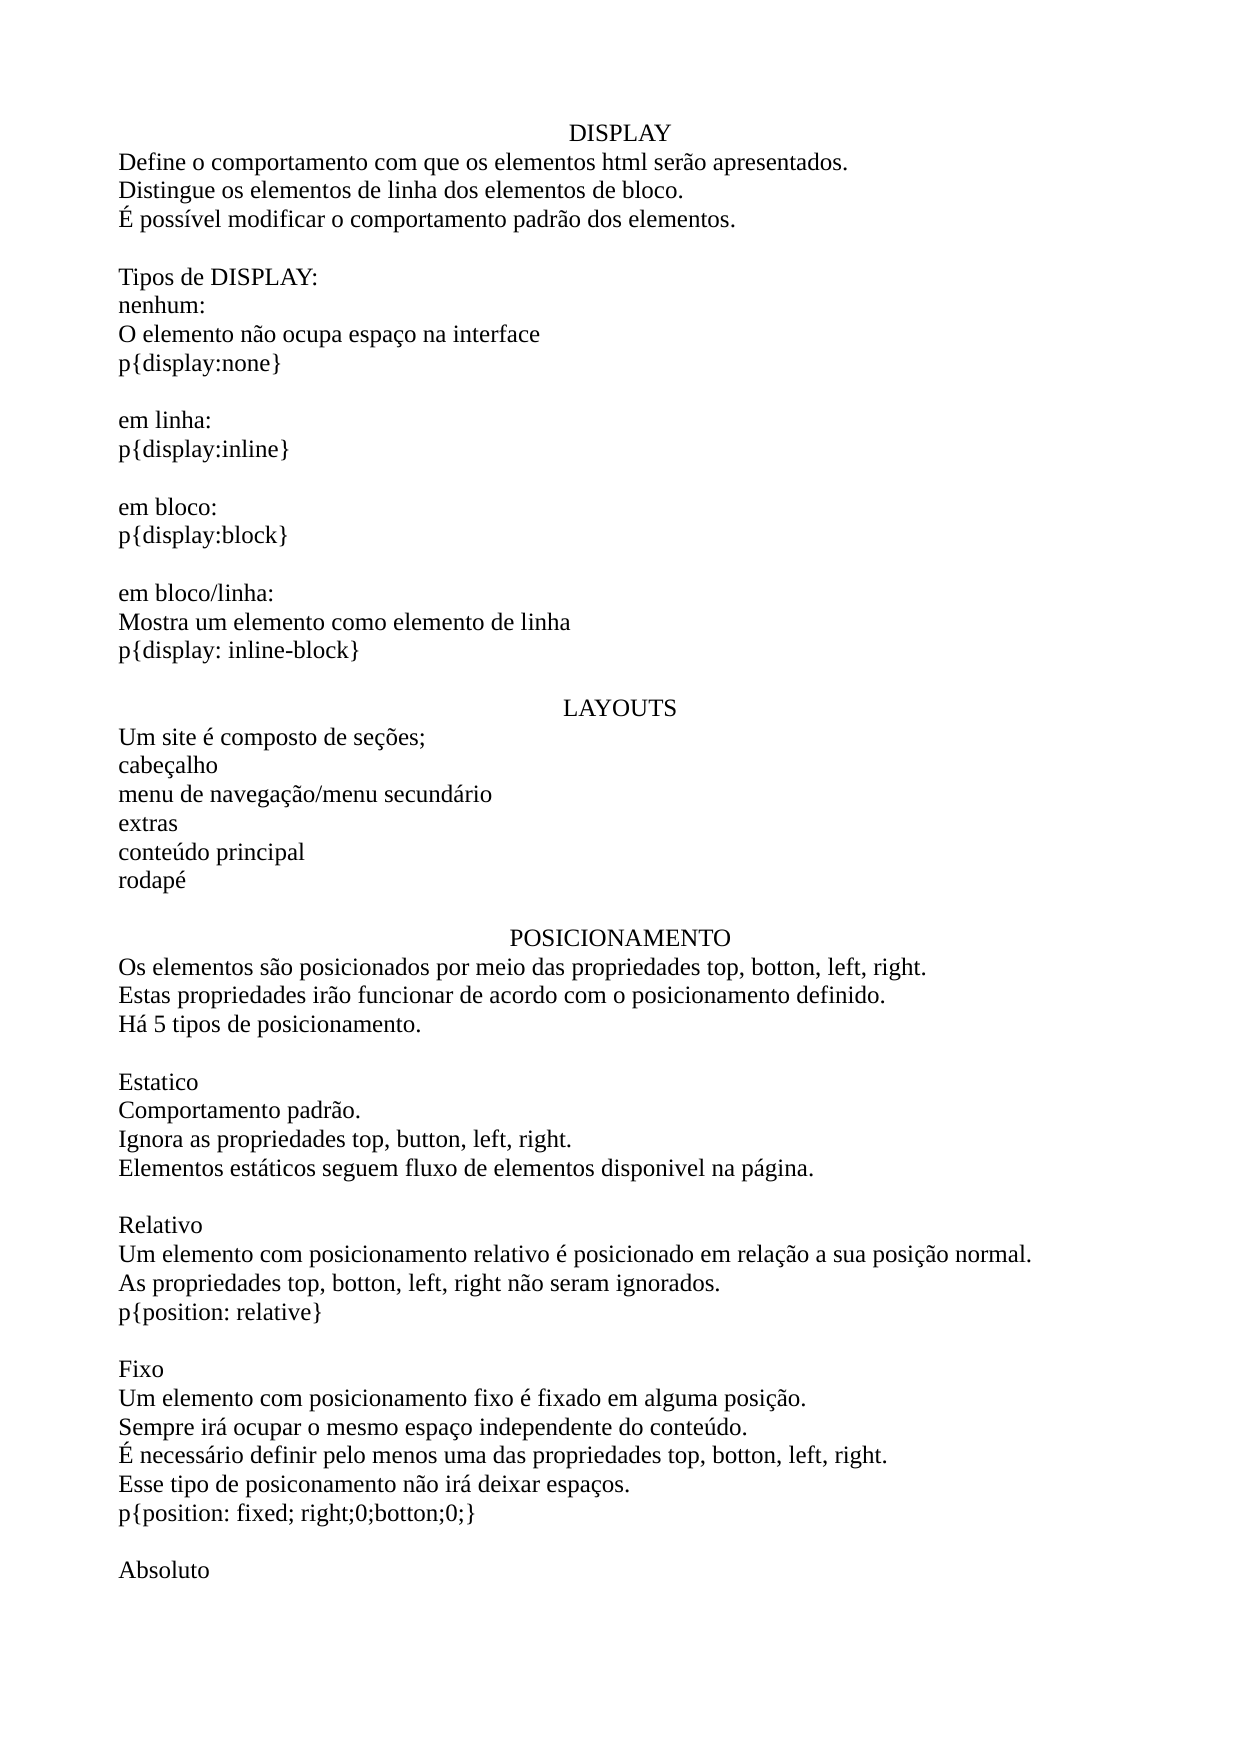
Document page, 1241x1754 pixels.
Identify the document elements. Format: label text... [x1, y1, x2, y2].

text Estatico [118, 1067, 1122, 1096]
text Os elementos são posicionados por meio das propriedades top, botton, left, right. [118, 952, 1122, 981]
text DISPLAY [118, 118, 1122, 147]
text p{display:none} [118, 348, 1122, 377]
text Um site é composto de seções; [118, 722, 1122, 751]
text p{display:inline} [118, 434, 1122, 463]
text em bloco: [118, 492, 1122, 521]
text nenhum: [118, 291, 1122, 319]
text Distingue os elementos de linha dos elementos de bloco. [118, 176, 1122, 204]
text Um elemento com posicionamento relativo é posicionado em relação a sua posição normal. [118, 1239, 1122, 1268]
text O elemento não ocupa espaço na interface [118, 319, 1122, 348]
text Sempre irá ocupar o mesmo espaço independente do conteúdo. [118, 1412, 1122, 1441]
text rodapé [118, 866, 1122, 894]
text Esse tipo de posiconamento não irá deixar espaços. [118, 1469, 1122, 1498]
text Estas propriedades irão funcionar de acordo com o posicionamento definido. [118, 981, 1122, 1009]
text Fixo [118, 1354, 1122, 1383]
text menu de navegação/menu secundário [118, 779, 1122, 808]
text É necessário definir pelo menos uma das propriedades top, botton, left, right. [118, 1441, 1122, 1469]
text cabeçalho [118, 751, 1122, 779]
text conteúdo principal [118, 837, 1122, 866]
text POSICIONAMENTO [118, 923, 1122, 952]
text As propriedades top, botton, left, right não seram ignorados. [118, 1268, 1122, 1297]
text É possível modificar o comportamento padrão dos elementos. [118, 204, 1122, 233]
text Absoluto [118, 1556, 1122, 1584]
text em linha: [118, 406, 1122, 434]
text p{position: fixed; right;0;botton;0;} [118, 1498, 1122, 1527]
text Comportamento padrão. [118, 1096, 1122, 1124]
text em bloco/linha: [118, 578, 1122, 607]
text Relativo [118, 1211, 1122, 1239]
text LAYOUTS [118, 693, 1122, 722]
text Mostra um elemento como elemento de linha [118, 607, 1122, 636]
text extras [118, 808, 1122, 837]
text p{display: inline-block} [118, 636, 1122, 664]
text p{position: relative} [118, 1297, 1122, 1326]
text Um elemento com posicionamento fixo é fixado em alguma posição. [118, 1383, 1122, 1412]
text Define o comportamento com que os elementos html serão apresentados. [118, 147, 1122, 176]
text Tipos de DISPLAY: [118, 262, 1122, 291]
text Há 5 tipos de posicionamento. [118, 1009, 1122, 1038]
text p{display:block} [118, 521, 1122, 549]
text Elementos estáticos seguem fluxo de elementos disponivel na página. [118, 1153, 1122, 1182]
text Ignora as propriedades top, button, left, right. [118, 1124, 1122, 1153]
